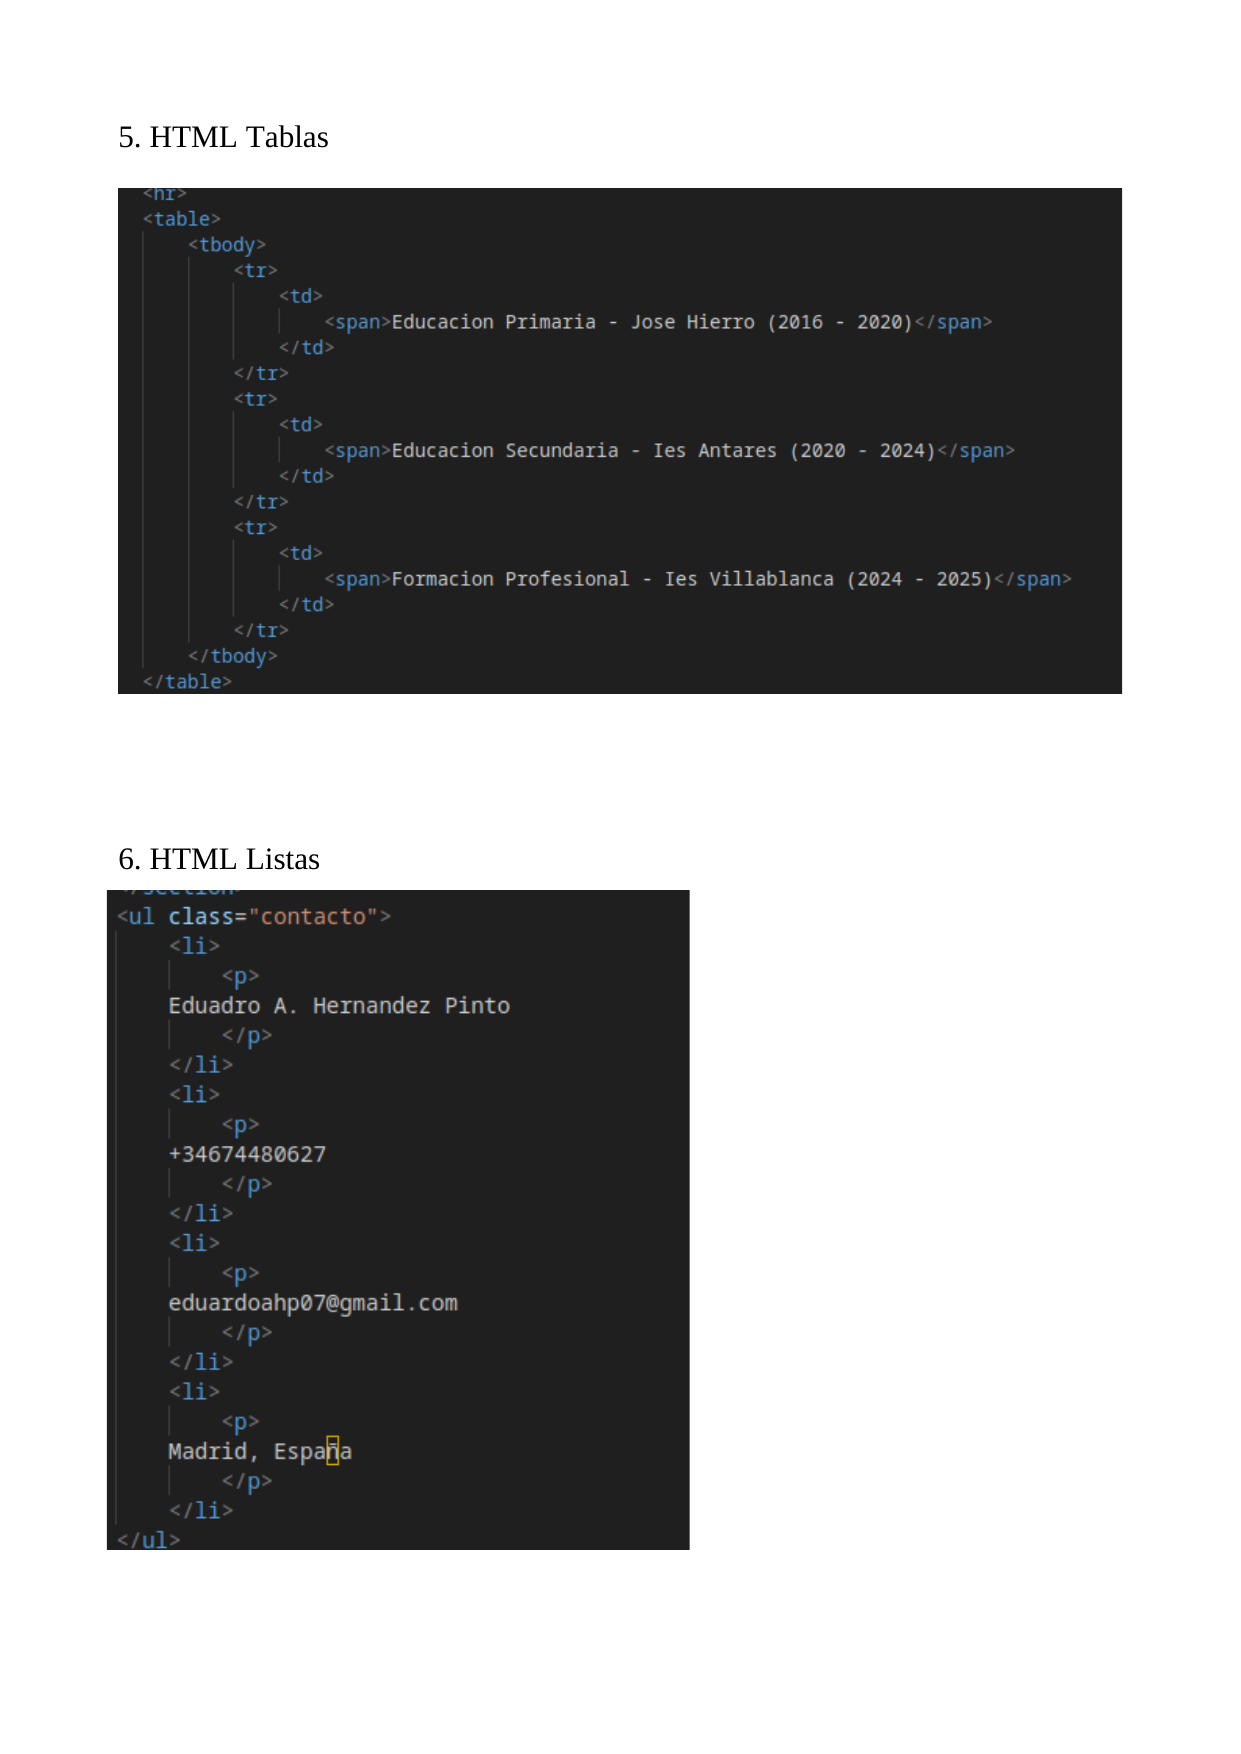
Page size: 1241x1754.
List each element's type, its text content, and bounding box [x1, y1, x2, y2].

text 6. HTML Listas [118, 840, 1122, 876]
text 5. HTML Tablas [118, 118, 1122, 154]
picture [118, 188, 1123, 694]
picture [106, 890, 690, 1550]
